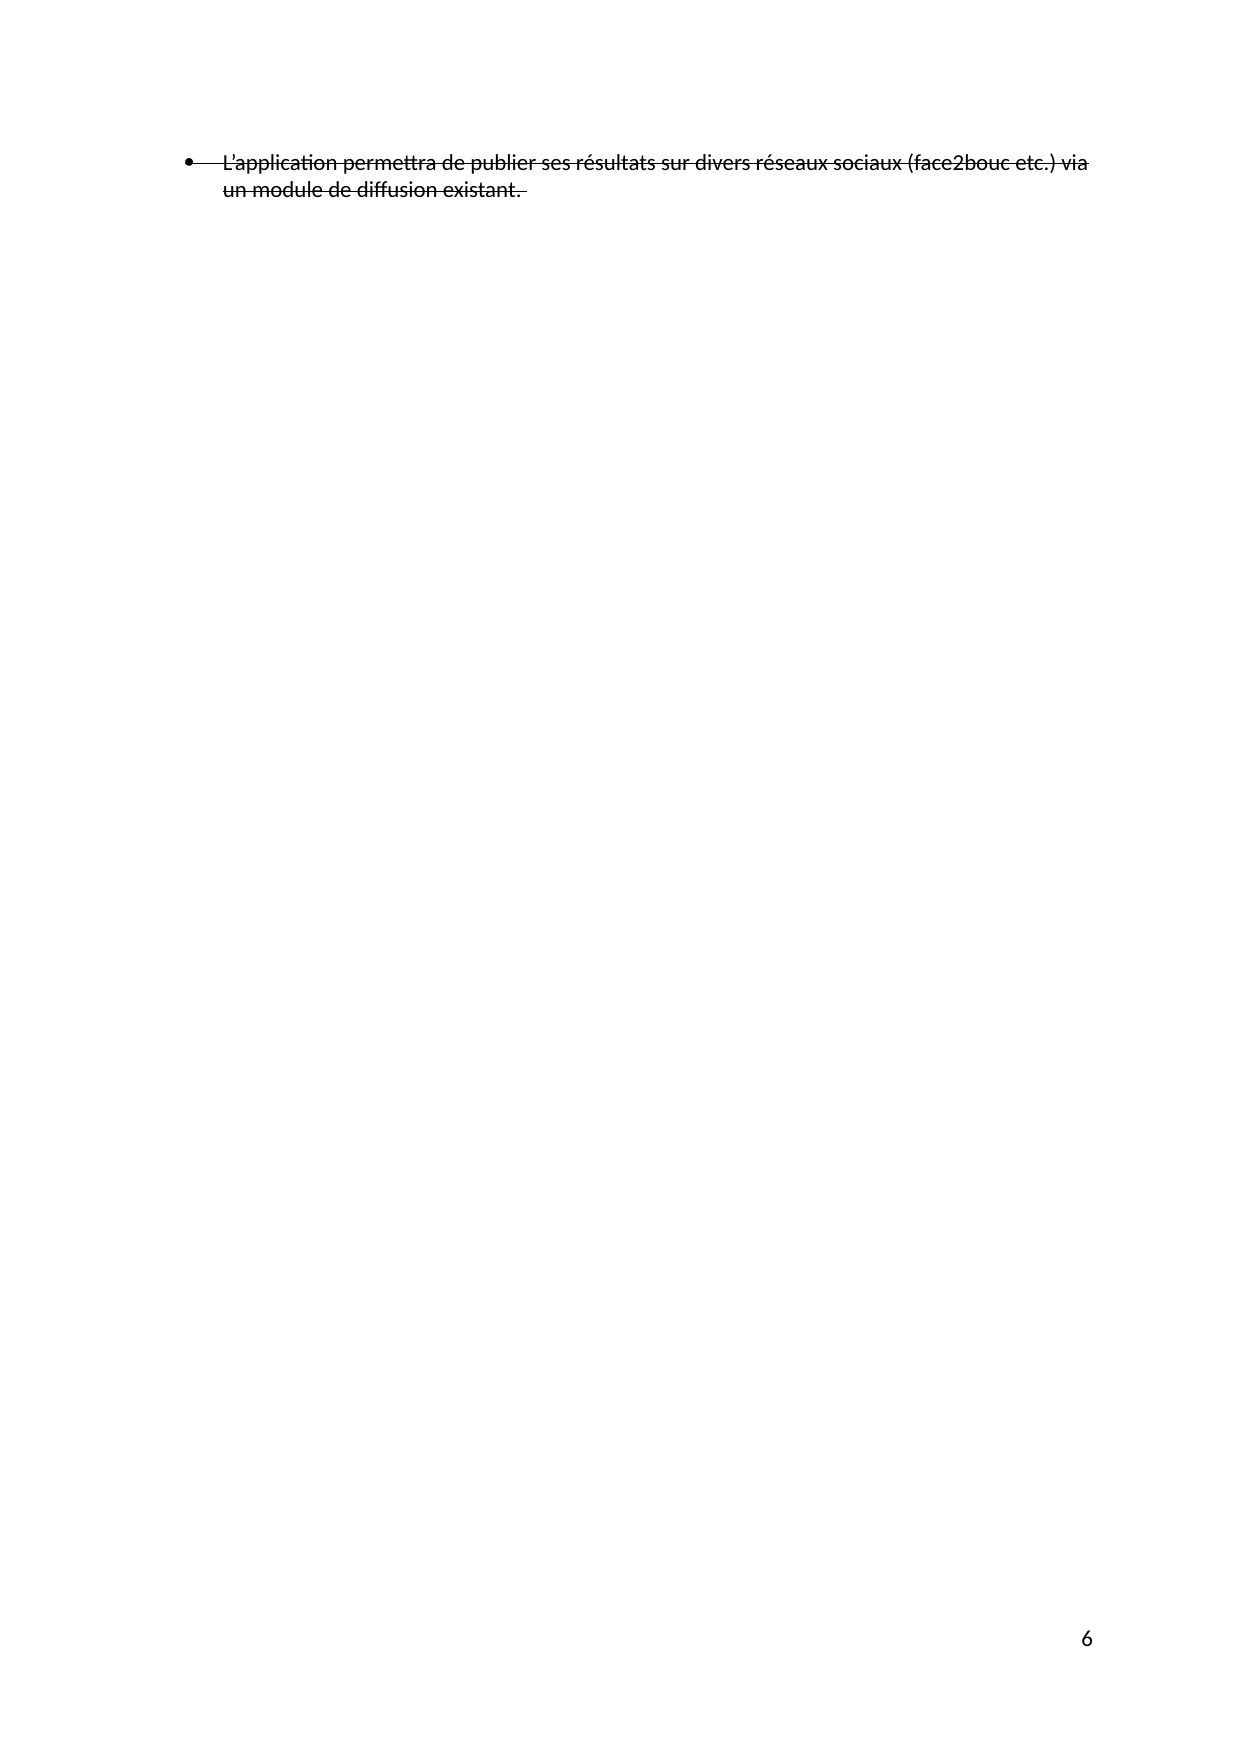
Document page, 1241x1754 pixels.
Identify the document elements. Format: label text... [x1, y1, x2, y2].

list L’application permettra de publier ses résultats sur divers réseaux sociaux (face2bouc etc.) via un module de diffusion existant. [185, 148, 1093, 204]
